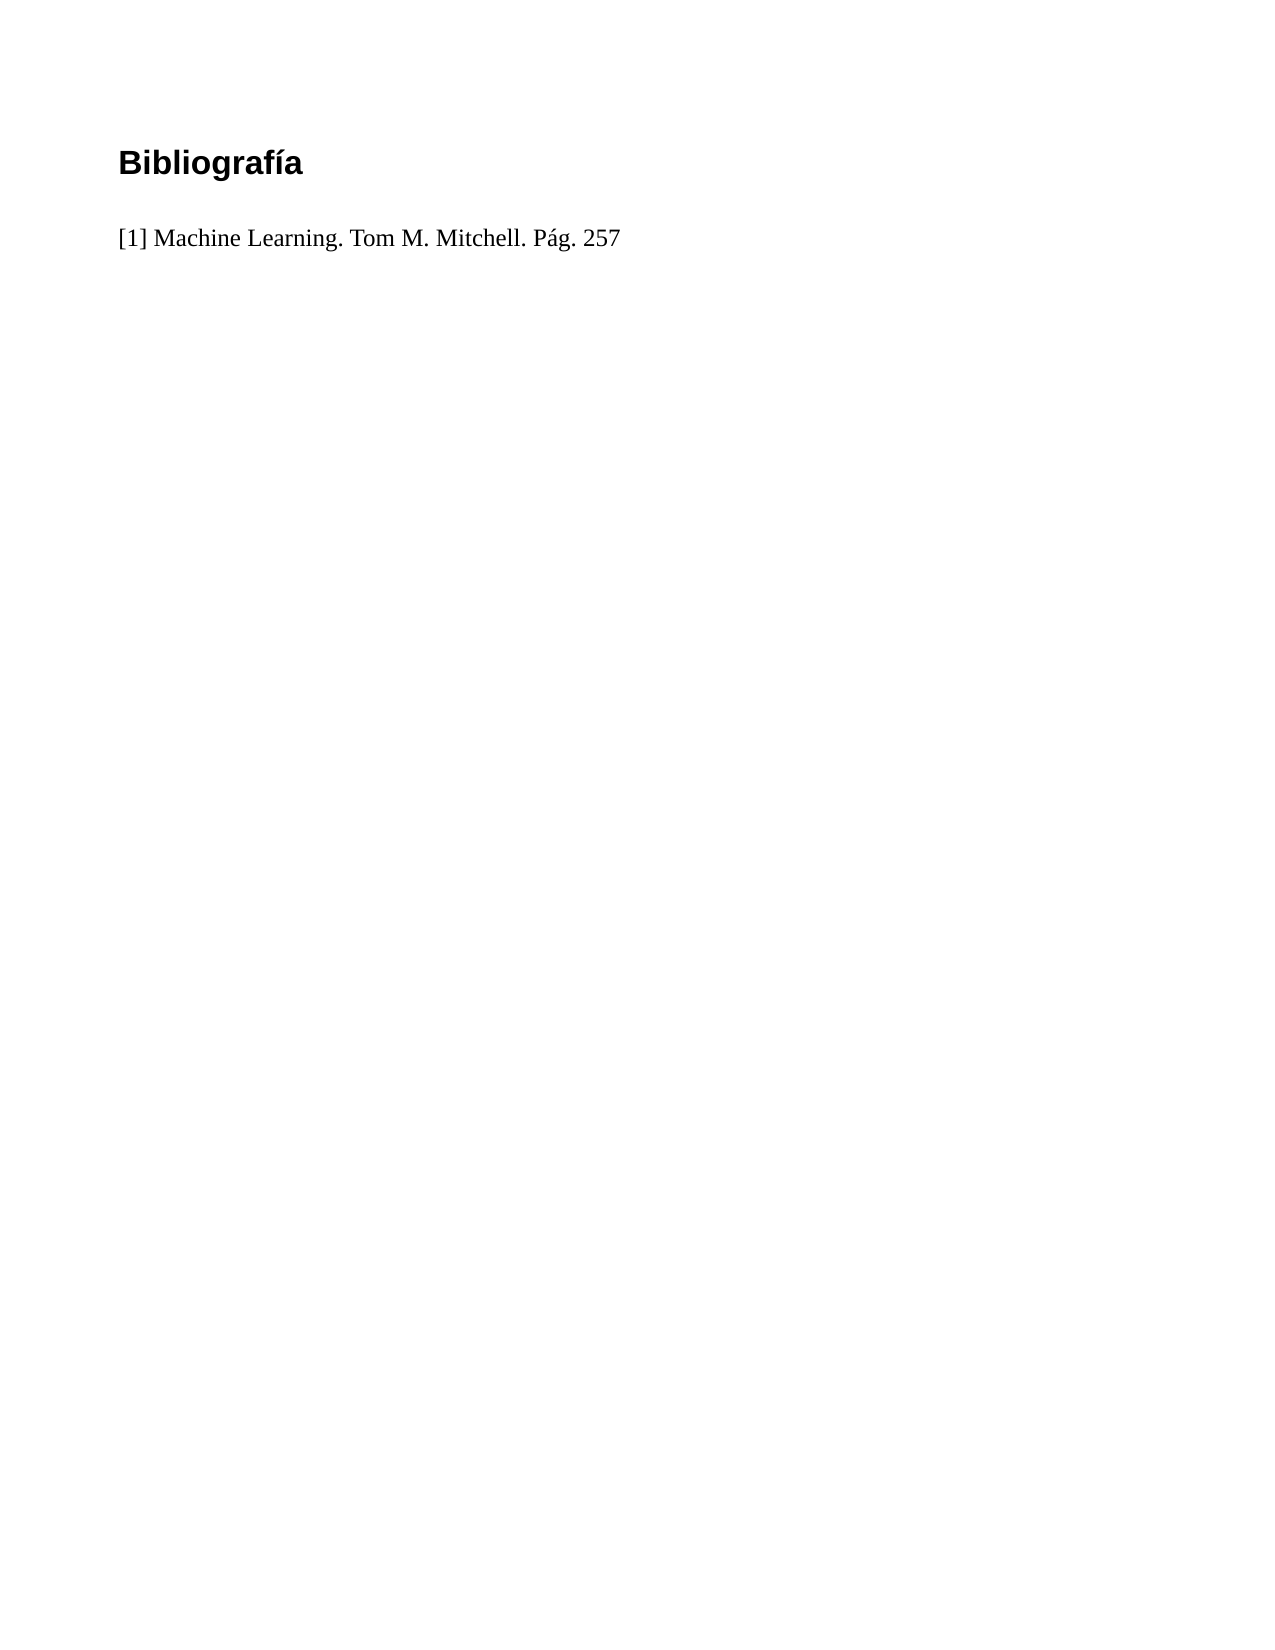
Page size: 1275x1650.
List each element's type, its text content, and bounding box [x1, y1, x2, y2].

text [1] Machine Learning. Tom M. Mitchell. Pág. 257 [118, 223, 1157, 252]
subtitle Bibliografía [118, 143, 1157, 182]
